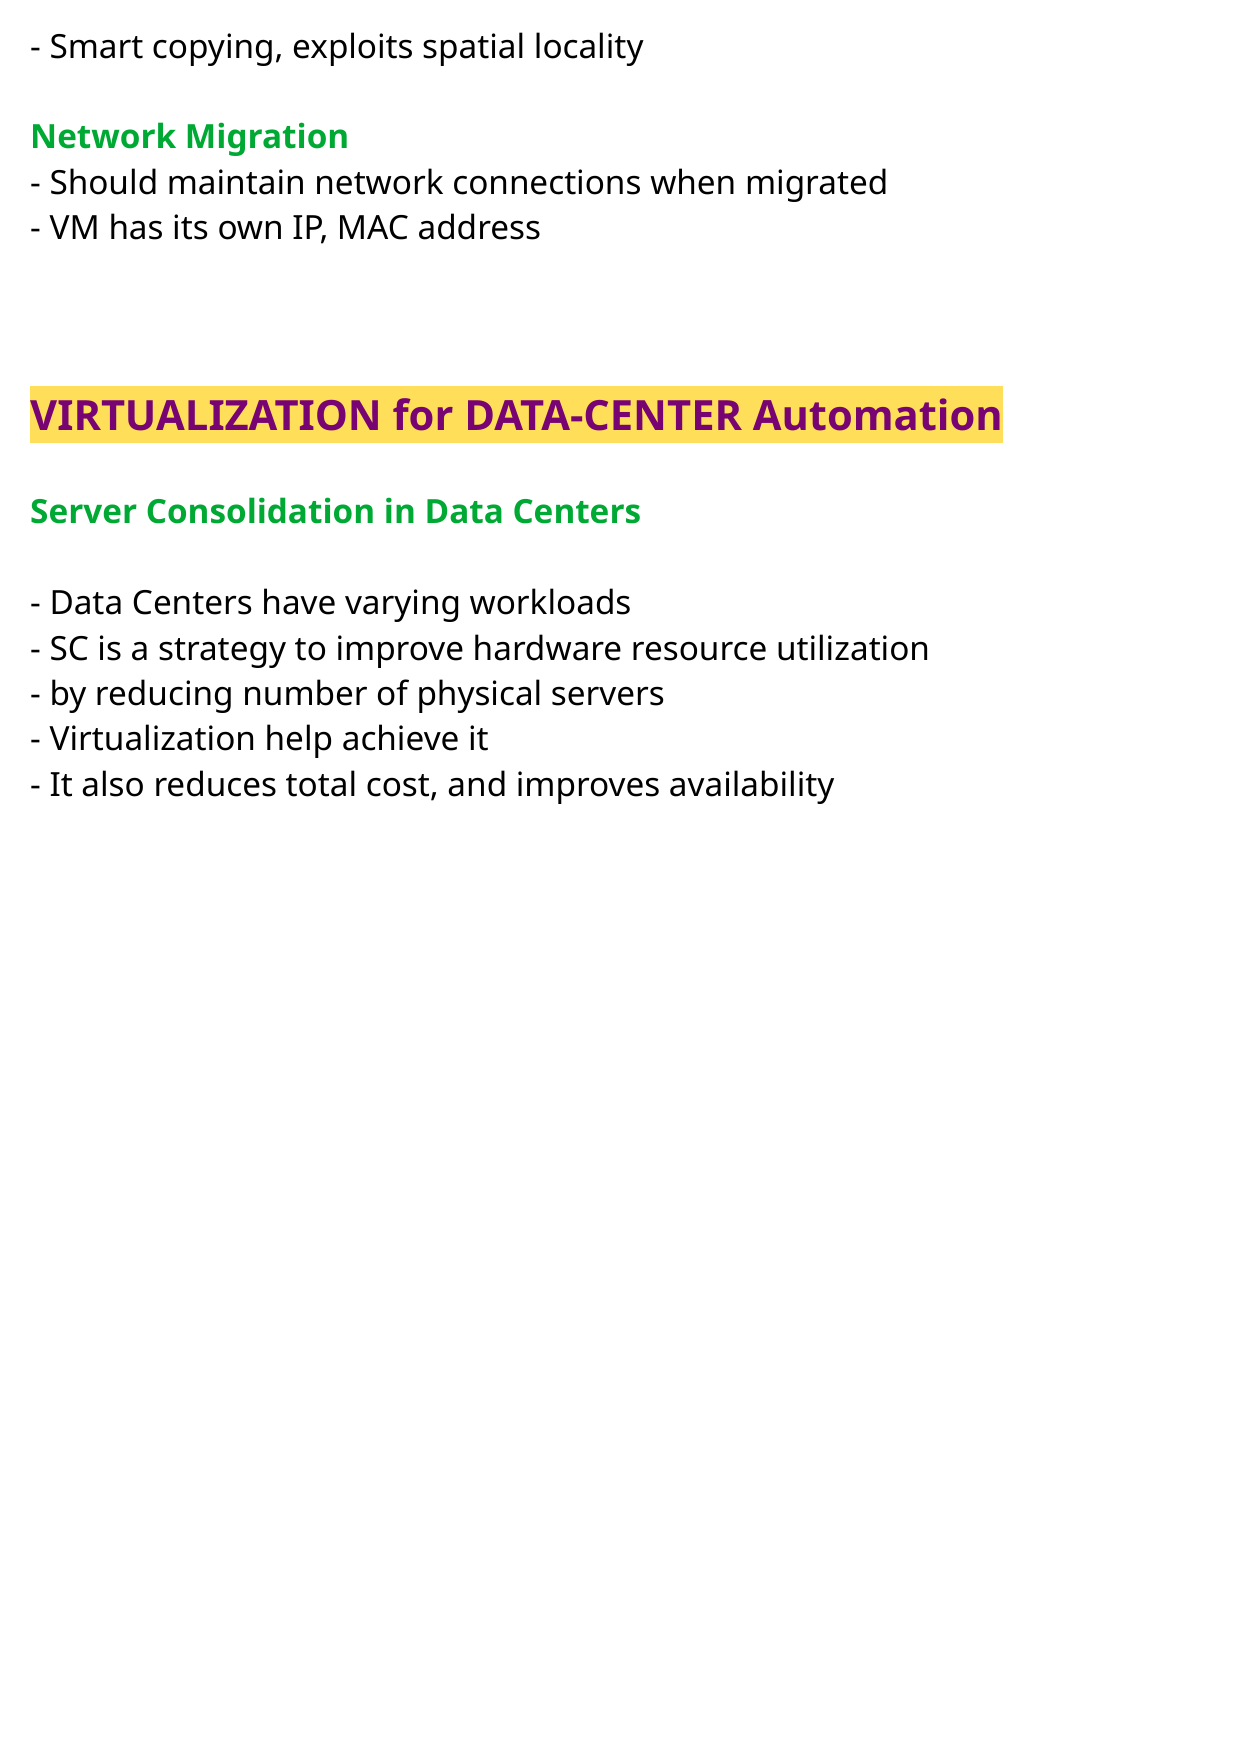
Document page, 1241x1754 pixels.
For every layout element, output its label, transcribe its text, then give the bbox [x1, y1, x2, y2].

subtitle - Data Centers have varying workloads [30, 579, 1211, 624]
subtitle Server Consolidation in Data Centers [30, 488, 1211, 533]
subtitle - Virtualization help achieve it [30, 715, 1211, 761]
subtitle - SC is a strategy to improve hardware resource utilization [30, 624, 1211, 670]
subtitle Network Migration [30, 113, 1211, 159]
subtitle - by reducing number of physical servers [30, 670, 1211, 715]
subtitle VIRTUALIZATION for DATA-CENTER Automation [30, 386, 1211, 443]
subtitle - VM has its own IP, MAC address [30, 204, 1211, 249]
subtitle - Should maintain network connections when migrated [30, 159, 1211, 204]
subtitle - It also reduces total cost, and improves availability [30, 761, 1211, 806]
subtitle - Smart copying, exploits spatial locality [30, 22, 1211, 68]
